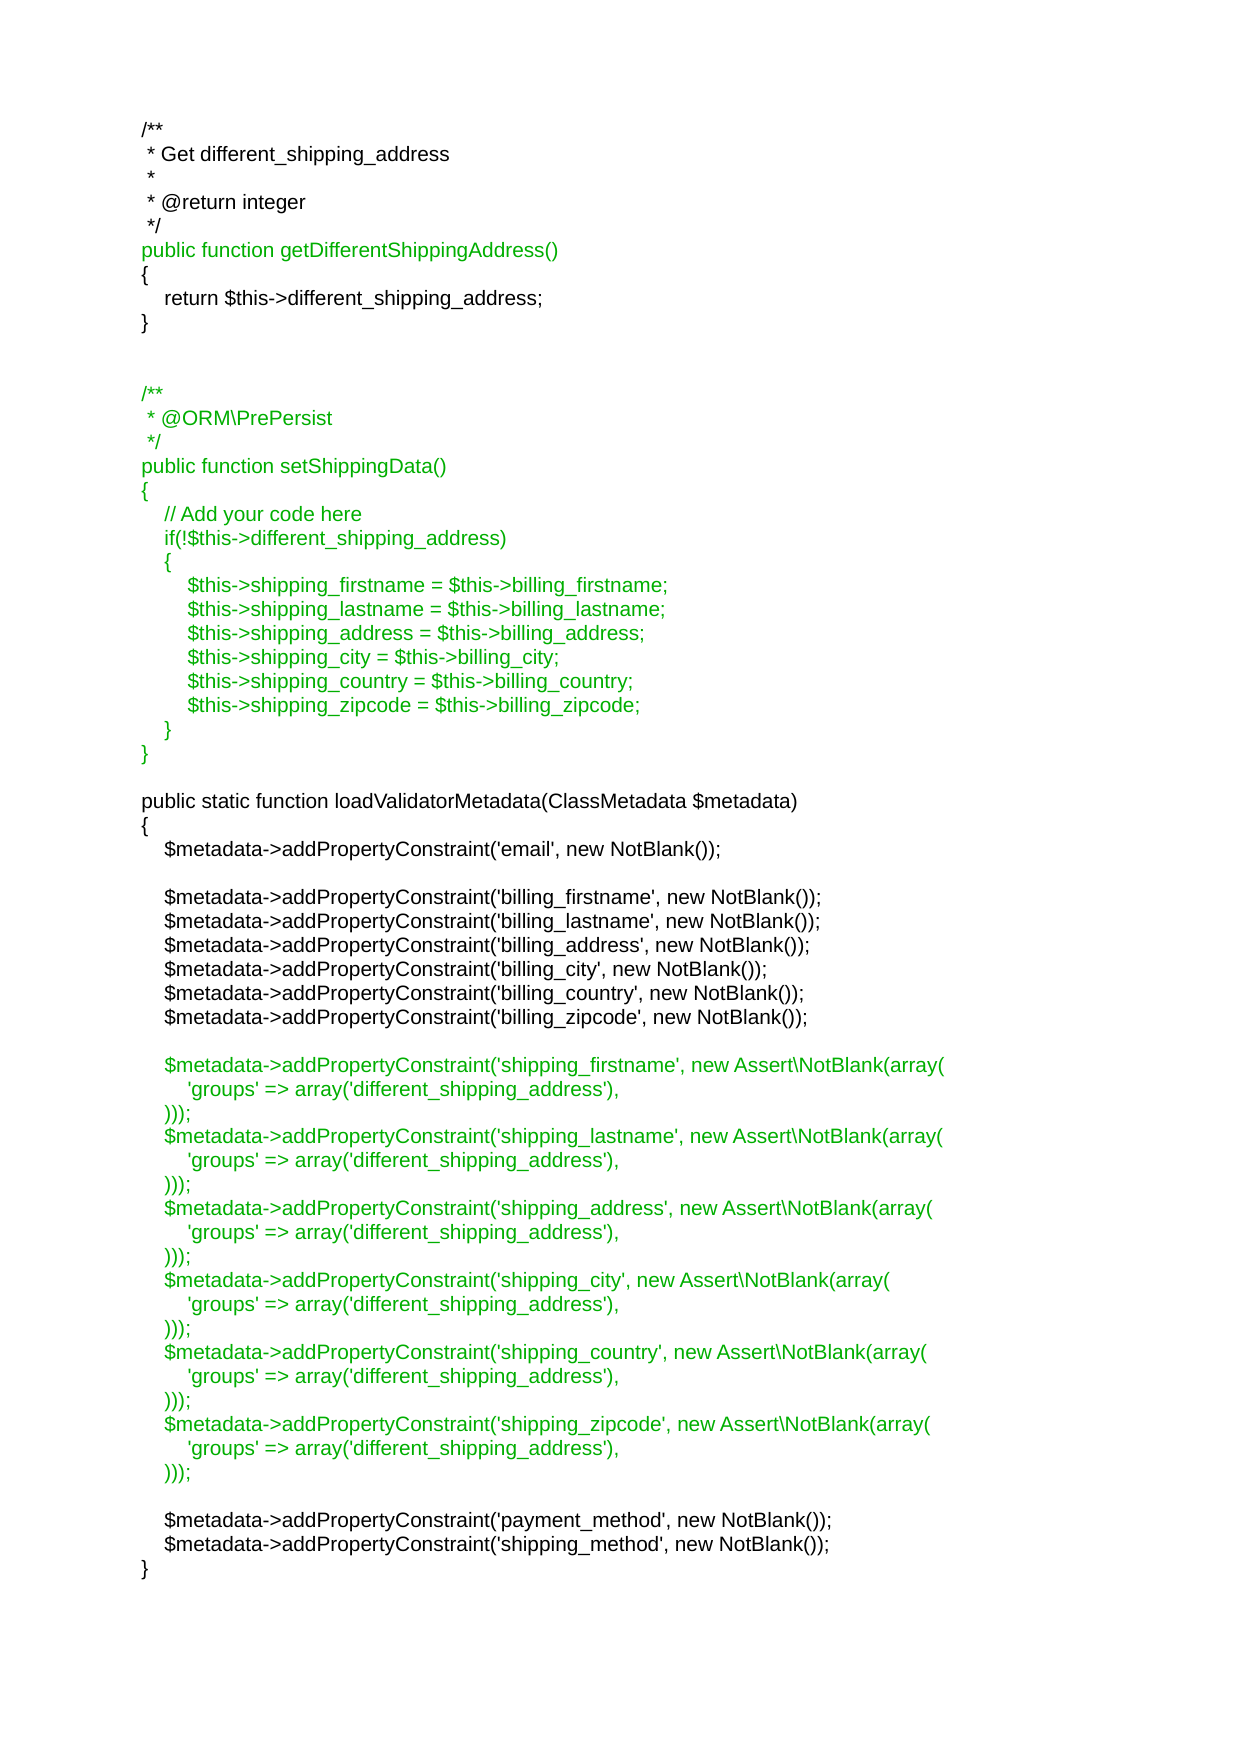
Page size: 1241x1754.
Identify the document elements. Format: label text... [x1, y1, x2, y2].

text * Get different_shipping_address [118, 142, 1122, 166]
text 'groups' => array('different_shipping_address'), [118, 1076, 1122, 1100]
text * [118, 166, 1122, 190]
text public function setShippingData() [118, 453, 1122, 477]
text $metadata->addPropertyConstraint('payment_method', new NotBlank()); [118, 1508, 1122, 1532]
text if(!$this->different_shipping_address) [118, 525, 1122, 549]
text } [118, 310, 1122, 334]
text { [118, 262, 1122, 286]
text $this->shipping_country = $this->billing_country; [118, 669, 1122, 693]
text $metadata->addPropertyConstraint('billing_zipcode', new NotBlank()); [118, 1004, 1122, 1028]
text ))); [118, 1460, 1122, 1484]
text $metadata->addPropertyConstraint('billing_firstname', new NotBlank()); [118, 885, 1122, 909]
text $this->shipping_address = $this->billing_address; [118, 621, 1122, 645]
text 'groups' => array('different_shipping_address'), [118, 1220, 1122, 1244]
text 'groups' => array('different_shipping_address'), [118, 1292, 1122, 1316]
text $metadata->addPropertyConstraint('shipping_lastname', new Assert\NotBlank(array( [118, 1124, 1122, 1148]
text $metadata->addPropertyConstraint('shipping_city', new Assert\NotBlank(array( [118, 1268, 1122, 1292]
text $metadata->addPropertyConstraint('billing_address', new NotBlank()); [118, 933, 1122, 957]
text */ [118, 429, 1122, 453]
text 'groups' => array('different_shipping_address'), [118, 1436, 1122, 1460]
text { [118, 549, 1122, 573]
text $this->shipping_lastname = $this->billing_lastname; [118, 597, 1122, 621]
text * @ORM\PrePersist [118, 406, 1122, 429]
text } [118, 717, 1122, 741]
text $metadata->addPropertyConstraint('shipping_address', new Assert\NotBlank(array( [118, 1196, 1122, 1220]
text { [118, 813, 1122, 837]
text $this->shipping_city = $this->billing_city; [118, 645, 1122, 669]
text $metadata->addPropertyConstraint('shipping_country', new Assert\NotBlank(array( [118, 1340, 1122, 1364]
text $metadata->addPropertyConstraint('email', new NotBlank()); [118, 837, 1122, 861]
text public static function loadValidatorMetadata(ClassMetadata $metadata) [118, 789, 1122, 813]
text ))); [118, 1172, 1122, 1196]
text } [118, 741, 1122, 765]
text { [118, 477, 1122, 501]
text $metadata->addPropertyConstraint('shipping_zipcode', new Assert\NotBlank(array( [118, 1412, 1122, 1436]
text public function getDifferentShippingAddress() [118, 238, 1122, 262]
text ))); [118, 1244, 1122, 1268]
text ))); [118, 1316, 1122, 1340]
text /** [118, 382, 1122, 406]
text } [118, 1556, 1122, 1579]
text $this->shipping_firstname = $this->billing_firstname; [118, 573, 1122, 597]
text /** [118, 118, 1122, 142]
text $metadata->addPropertyConstraint('billing_city', new NotBlank()); [118, 957, 1122, 981]
text $metadata->addPropertyConstraint('shipping_firstname', new Assert\NotBlank(array( [118, 1052, 1122, 1076]
text $metadata->addPropertyConstraint('shipping_method', new NotBlank()); [118, 1532, 1122, 1556]
text ))); [118, 1100, 1122, 1124]
text * @return integer [118, 190, 1122, 214]
text return $this->different_shipping_address; [118, 286, 1122, 310]
text $this->shipping_zipcode = $this->billing_zipcode; [118, 693, 1122, 717]
text $metadata->addPropertyConstraint('billing_lastname', new NotBlank()); [118, 909, 1122, 933]
text // Add your code here [118, 501, 1122, 525]
text 'groups' => array('different_shipping_address'), [118, 1364, 1122, 1388]
text */ [118, 214, 1122, 238]
text $metadata->addPropertyConstraint('billing_country', new NotBlank()); [118, 981, 1122, 1004]
text ))); [118, 1388, 1122, 1412]
text 'groups' => array('different_shipping_address'), [118, 1148, 1122, 1172]
